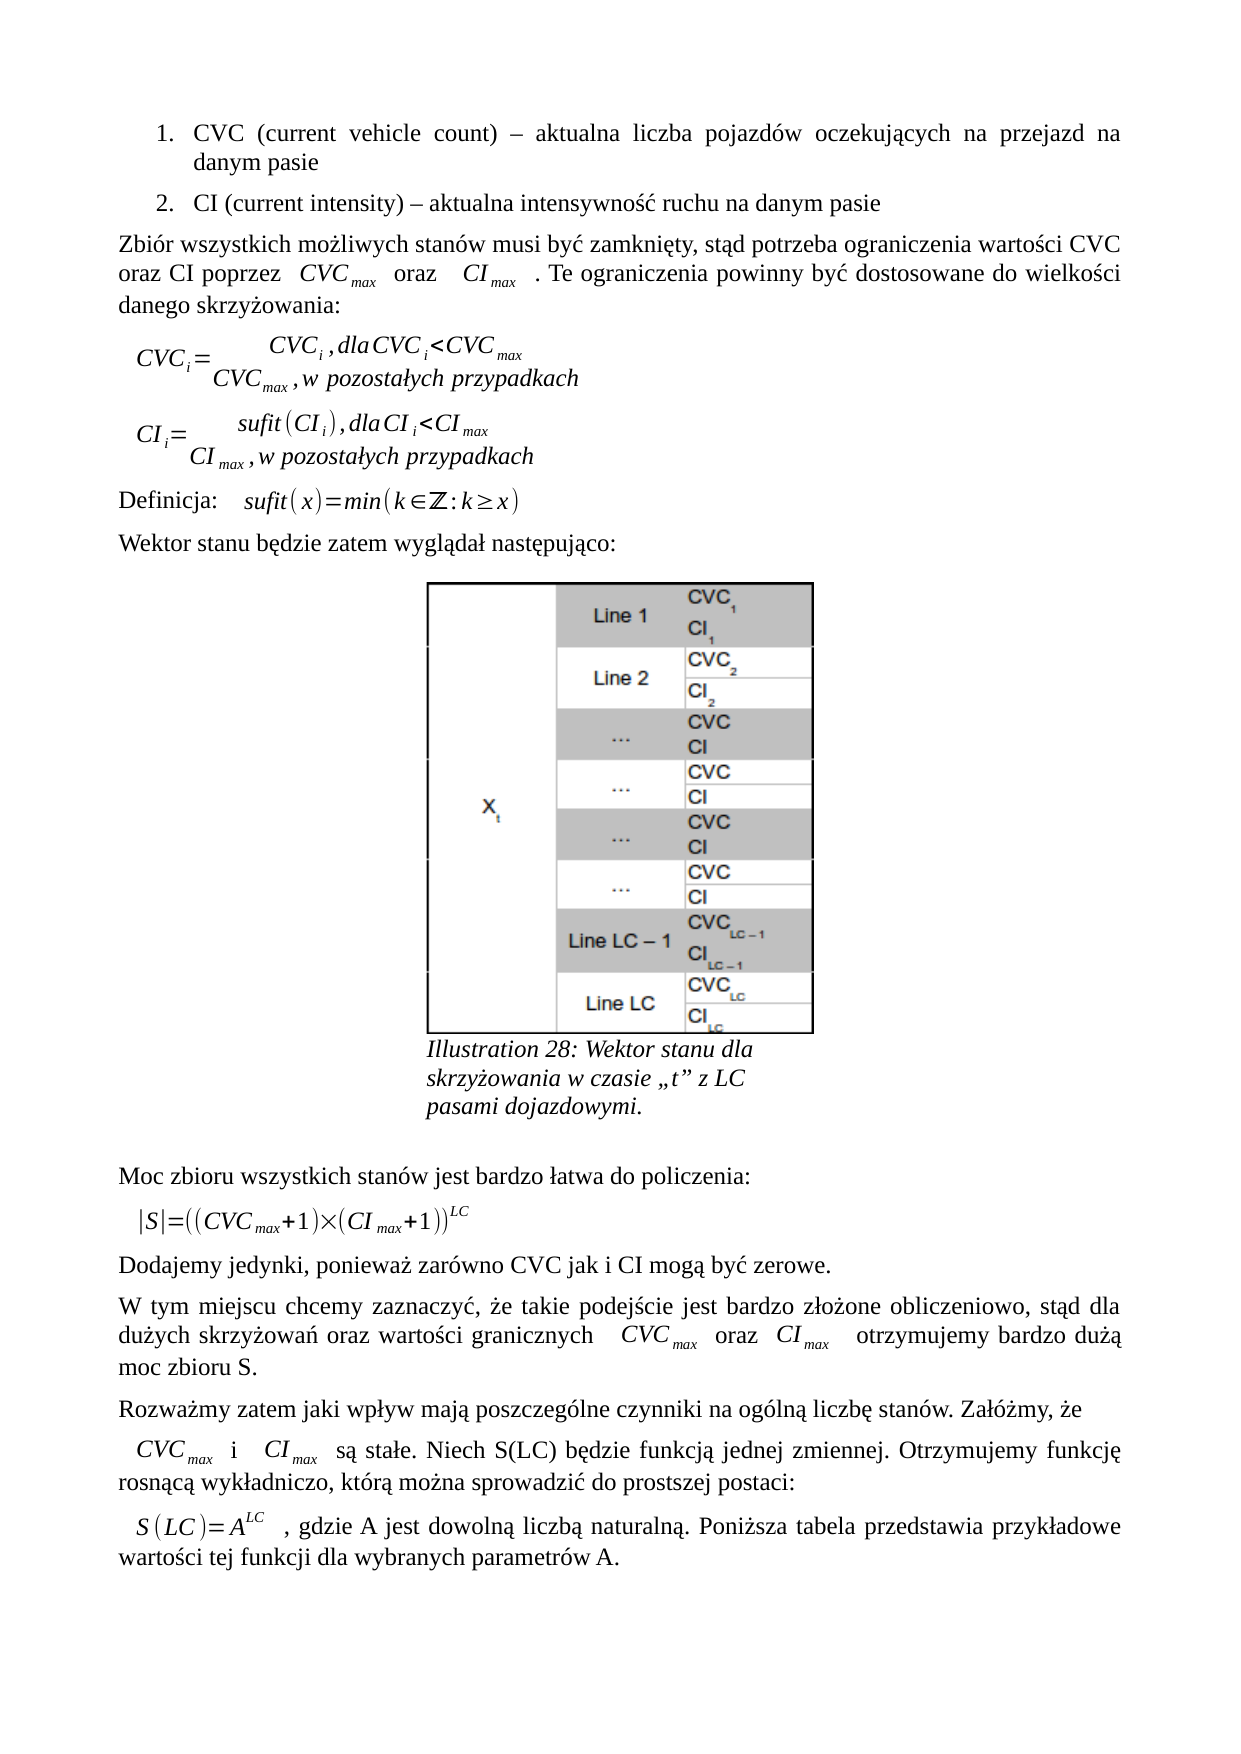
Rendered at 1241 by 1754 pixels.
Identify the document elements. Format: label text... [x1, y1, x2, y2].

text Zbiór wszystkich możliwych stanów musi być zamknięty, stąd potrzeba ograniczenia wartości CVC oraz CI poprzezoraz . Te ograniczenia powinny być dostosowane do wielkości danego skrzyżowania: [118, 229, 1122, 319]
text Illustration 28: Wektor stanu dla skrzyżowania w czasie „t” z LC pasami dojazdowymi. [426, 1034, 814, 1120]
text Rozważmy zatem jaki wpływ mają poszczególne czynniki na ogólną liczbę stanów. Załóżmy, że [118, 1394, 1122, 1422]
picture [426, 582, 814, 1034]
list CI (current intensity) – aktualna intensywność ruchu na danym pasie [156, 188, 1122, 217]
text Dodajemy jedynki, ponieważ zarówno CVC jak i CI mogą być zerowe. [118, 1250, 1122, 1279]
text Moc zbioru wszystkich stanów jest bardzo łatwa do policzenia: [118, 1161, 1122, 1190]
text i są stałe. Niech S(LC) będzie funkcją jednej zmiennej. Otrzymujemy funkcję rosnącą wykładniczo, którą można sprowadzić do prostszej postaci: [118, 1435, 1122, 1496]
list CVC (current vehicle count) – aktualna liczba pojazdów oczekujących na przejazd na danym pasie [156, 118, 1122, 176]
text Definicja: [118, 485, 1122, 516]
text , gdzie A jest dowolną liczbą naturalną. Poniższa tabela przedstawia przykładowe wartości tej funkcji dla wybranych parametrów A. [118, 1509, 1122, 1570]
text Wektor stanu będzie zatem wyglądał następująco: [118, 528, 1122, 557]
text W tym miejscu chcemy zaznaczyć, że takie podejście jest bardzo złożone obliczeniowo, stąd dla dużych skrzyżowań oraz wartości granicznych oraz otrzymujemy bardzo dużą moc zbioru S. [118, 1291, 1122, 1381]
